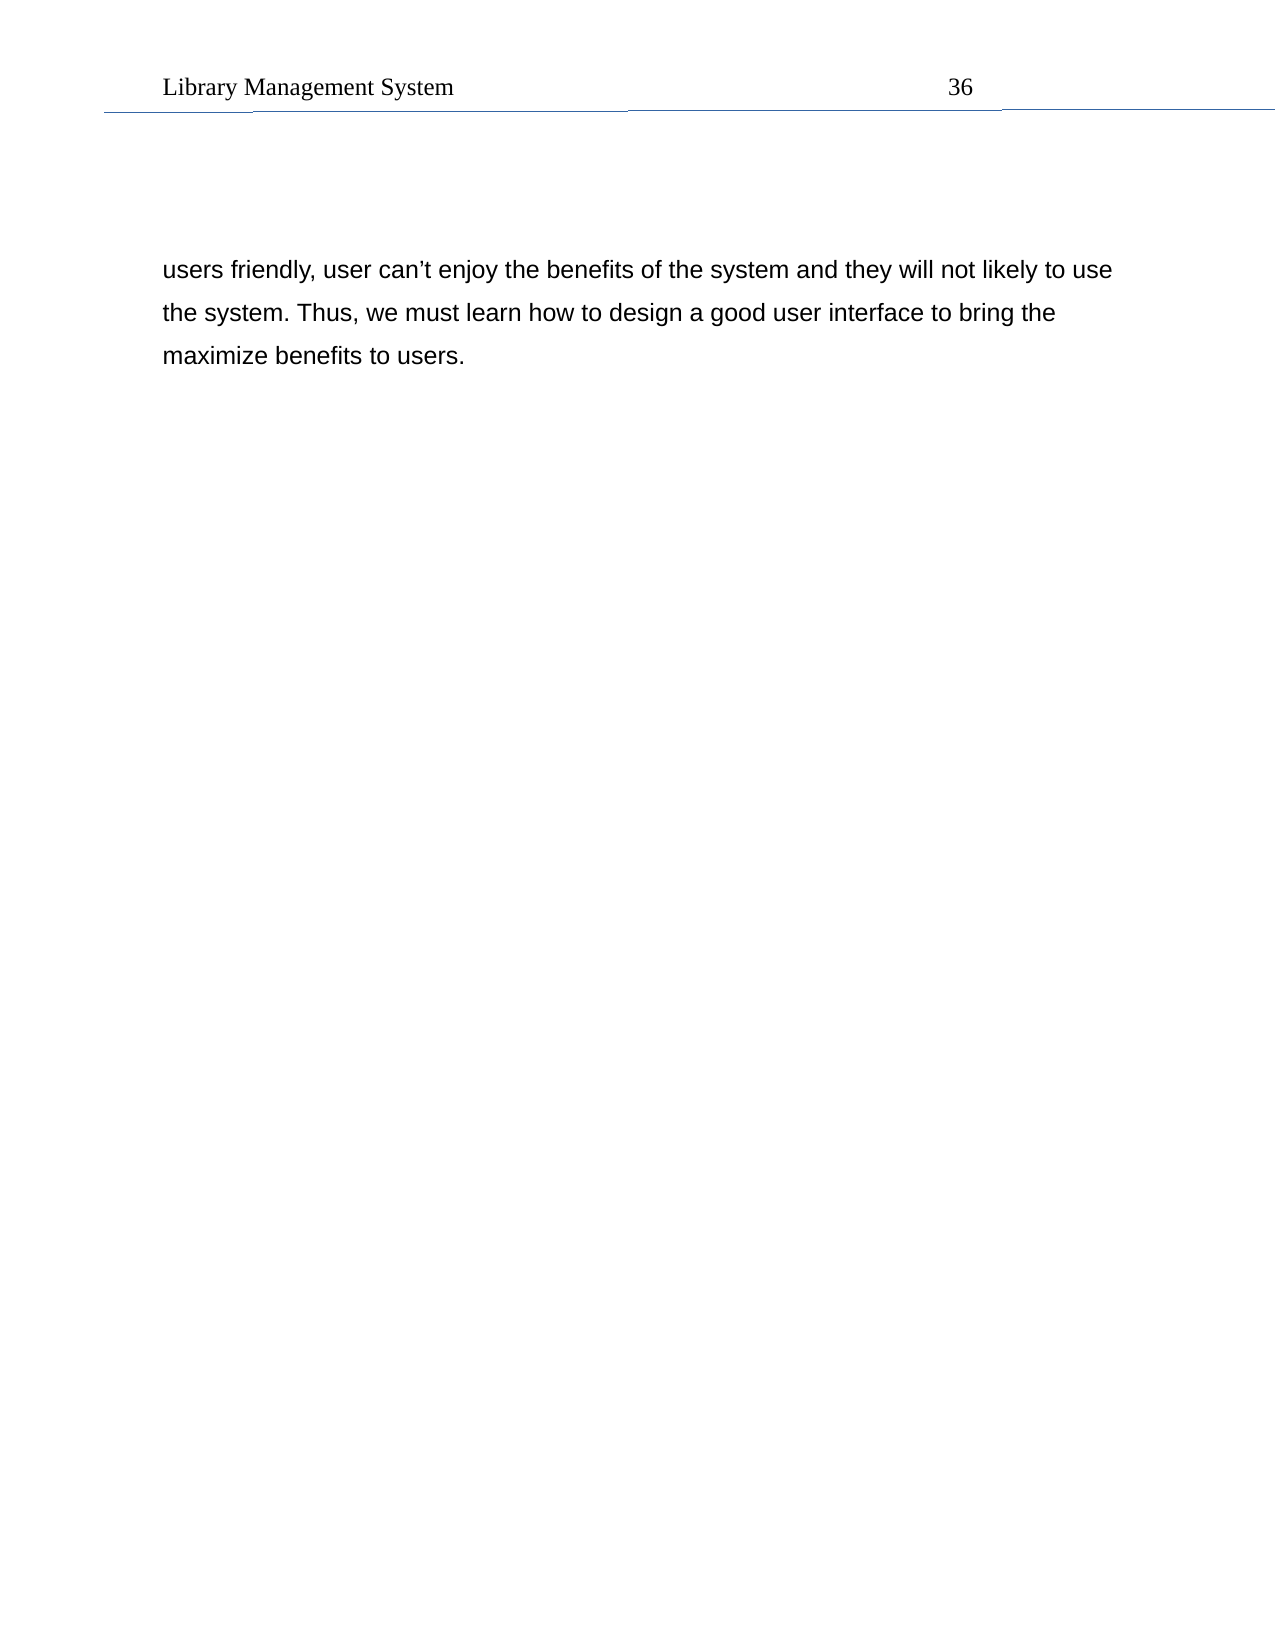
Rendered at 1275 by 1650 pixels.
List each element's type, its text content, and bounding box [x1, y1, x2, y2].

text users friendly, user can’t enjoy the benefits of the system and they will not likely to use the system. Thus, we must learn how to design a good user interface to bring the maximize benefits to users. [162, 255, 1119, 370]
